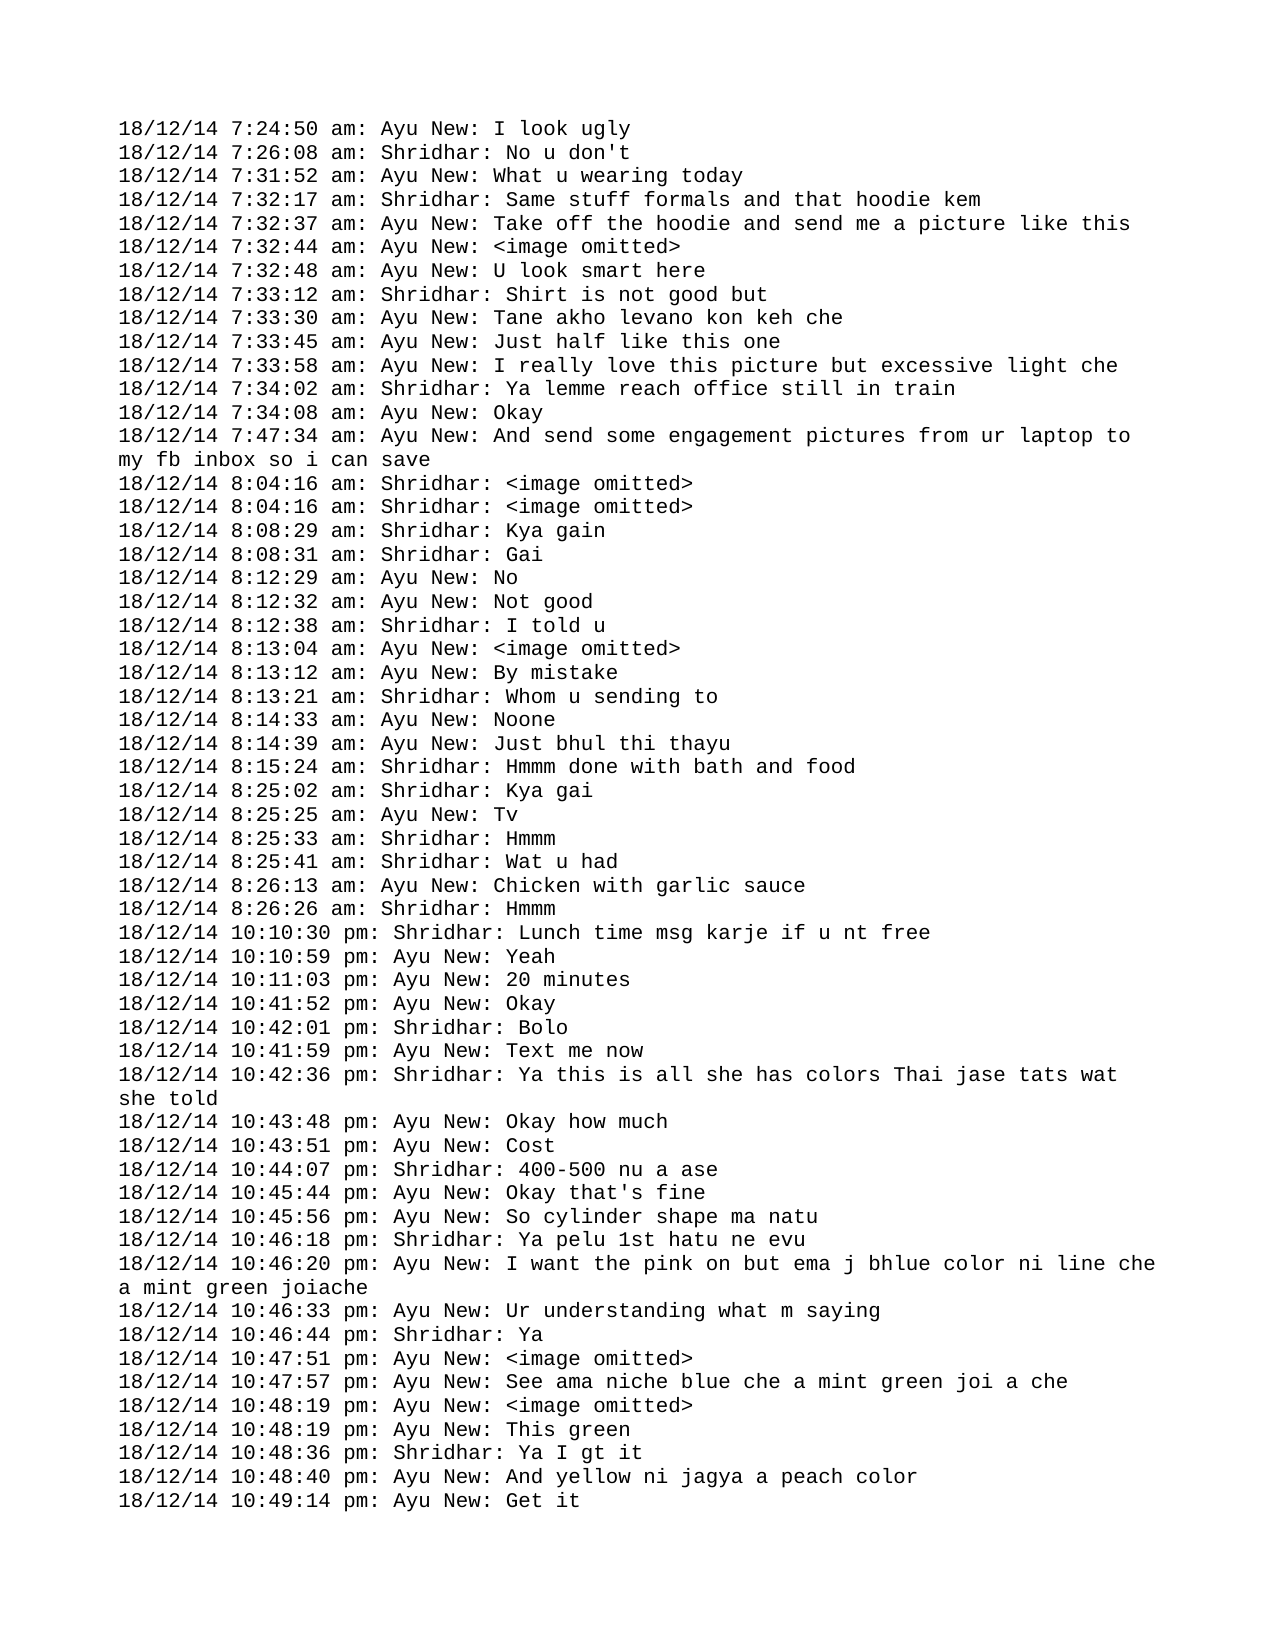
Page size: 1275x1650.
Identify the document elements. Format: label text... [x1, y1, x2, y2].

text 18/12/14 7:33:30 am: Ayu New: Tane akho levano kon keh che [118, 307, 1157, 331]
text 18/12/14 8:04:16 am: Shridhar: <image omitted> [118, 496, 1157, 520]
text 18/12/14 10:41:52 pm: Ayu New: Okay [118, 993, 1157, 1017]
text 18/12/14 10:47:57 pm: Ayu New: See ama niche blue che a mint green joi a che [118, 1371, 1157, 1395]
text 18/12/14 8:12:38 am: Shridhar: I told u [118, 615, 1157, 638]
text 18/12/14 10:42:36 pm: Shridhar: Ya this is all she has colors Thai jase tats wat she told [118, 1064, 1157, 1111]
text 18/12/14 10:41:59 pm: Ayu New: Text me now [118, 1040, 1157, 1064]
text 18/12/14 8:13:21 am: Shridhar: Whom u sending to [118, 686, 1157, 709]
text 18/12/14 8:14:39 am: Ayu New: Just bhul thi thayu [118, 733, 1157, 757]
text 18/12/14 8:25:41 am: Shridhar: Wat u had [118, 851, 1157, 875]
text 18/12/14 7:33:58 am: Ayu New: I really love this picture but excessive light che [118, 354, 1157, 378]
text 18/12/14 10:42:01 pm: Shridhar: Bolo [118, 1017, 1157, 1040]
text 18/12/14 10:11:03 pm: Ayu New: 20 minutes [118, 969, 1157, 993]
text 18/12/14 10:45:56 pm: Ayu New: So cylinder shape ma natu [118, 1206, 1157, 1229]
text 18/12/14 10:10:59 pm: Ayu New: Yeah [118, 946, 1157, 969]
text 18/12/14 8:25:25 am: Ayu New: Tv [118, 804, 1157, 827]
text 18/12/14 10:48:19 pm: Ayu New: This green [118, 1419, 1157, 1442]
text 18/12/14 10:43:51 pm: Ayu New: Cost [118, 1135, 1157, 1158]
text 18/12/14 7:24:50 am: Ayu New: I look ugly [118, 118, 1157, 142]
text 18/12/14 7:32:37 am: Ayu New: Take off the hoodie and send me a picture like this [118, 213, 1157, 236]
text 18/12/14 7:32:48 am: Ayu New: U look smart here [118, 260, 1157, 284]
text 18/12/14 8:14:33 am: Ayu New: Noone [118, 709, 1157, 733]
text 18/12/14 7:32:44 am: Ayu New: <image omitted> [118, 236, 1157, 260]
text 18/12/14 10:48:40 pm: Ayu New: And yellow ni jagya a peach color [118, 1466, 1157, 1489]
text 18/12/14 8:25:33 am: Shridhar: Hmmm [118, 827, 1157, 851]
text 18/12/14 8:08:29 am: Shridhar: Kya gain [118, 520, 1157, 544]
text 18/12/14 10:49:14 pm: Ayu New: Get it [118, 1489, 1157, 1513]
text 18/12/14 8:13:04 am: Ayu New: <image omitted> [118, 638, 1157, 662]
text 18/12/14 10:46:33 pm: Ayu New: Ur understanding what m saying [118, 1300, 1157, 1324]
text 18/12/14 8:12:29 am: Ayu New: No [118, 567, 1157, 591]
text 18/12/14 10:46:18 pm: Shridhar: Ya pelu 1st hatu ne evu [118, 1229, 1157, 1253]
text 18/12/14 7:34:02 am: Shridhar: Ya lemme reach office still in train [118, 378, 1157, 402]
text 18/12/14 8:15:24 am: Shridhar: Hmmm done with bath and food [118, 757, 1157, 780]
text 18/12/14 10:44:07 pm: Shridhar: 400-500 nu a ase [118, 1158, 1157, 1182]
text 18/12/14 8:25:02 am: Shridhar: Kya gai [118, 780, 1157, 804]
text 18/12/14 7:34:08 am: Ayu New: Okay [118, 402, 1157, 426]
text 18/12/14 10:10:30 pm: Shridhar: Lunch time msg karje if u nt free [118, 922, 1157, 946]
text 18/12/14 10:48:19 pm: Ayu New: <image omitted> [118, 1395, 1157, 1419]
text 18/12/14 8:26:13 am: Ayu New: Chicken with garlic sauce [118, 875, 1157, 898]
text 18/12/14 8:13:12 am: Ayu New: By mistake [118, 662, 1157, 686]
text 18/12/14 8:12:32 am: Ayu New: Not good [118, 591, 1157, 615]
text 18/12/14 7:31:52 am: Ayu New: What u wearing today [118, 165, 1157, 189]
text 18/12/14 7:33:45 am: Ayu New: Just half like this one [118, 331, 1157, 354]
text 18/12/14 10:46:20 pm: Ayu New: I want the pink on but ema j bhlue color ni line che a mint green joiache [118, 1253, 1157, 1300]
text 18/12/14 10:47:51 pm: Ayu New: <image omitted> [118, 1348, 1157, 1371]
text 18/12/14 7:26:08 am: Shridhar: No u don't [118, 142, 1157, 165]
text 18/12/14 8:08:31 am: Shridhar: Gai [118, 544, 1157, 567]
text 18/12/14 7:32:17 am: Shridhar: Same stuff formals and that hoodie kem [118, 189, 1157, 213]
text 18/12/14 8:26:26 am: Shridhar: Hmmm [118, 898, 1157, 922]
text 18/12/14 10:43:48 pm: Ayu New: Okay how much [118, 1111, 1157, 1135]
text 18/12/14 7:47:34 am: Ayu New: And send some engagement pictures from ur laptop to my fb inbox so i can save [118, 426, 1157, 473]
text 18/12/14 8:04:16 am: Shridhar: <image omitted> [118, 473, 1157, 496]
text 18/12/14 10:45:44 pm: Ayu New: Okay that's fine [118, 1182, 1157, 1206]
text 18/12/14 7:33:12 am: Shridhar: Shirt is not good but [118, 284, 1157, 307]
text 18/12/14 10:48:36 pm: Shridhar: Ya I gt it [118, 1442, 1157, 1466]
text 18/12/14 10:46:44 pm: Shridhar: Ya [118, 1324, 1157, 1348]
